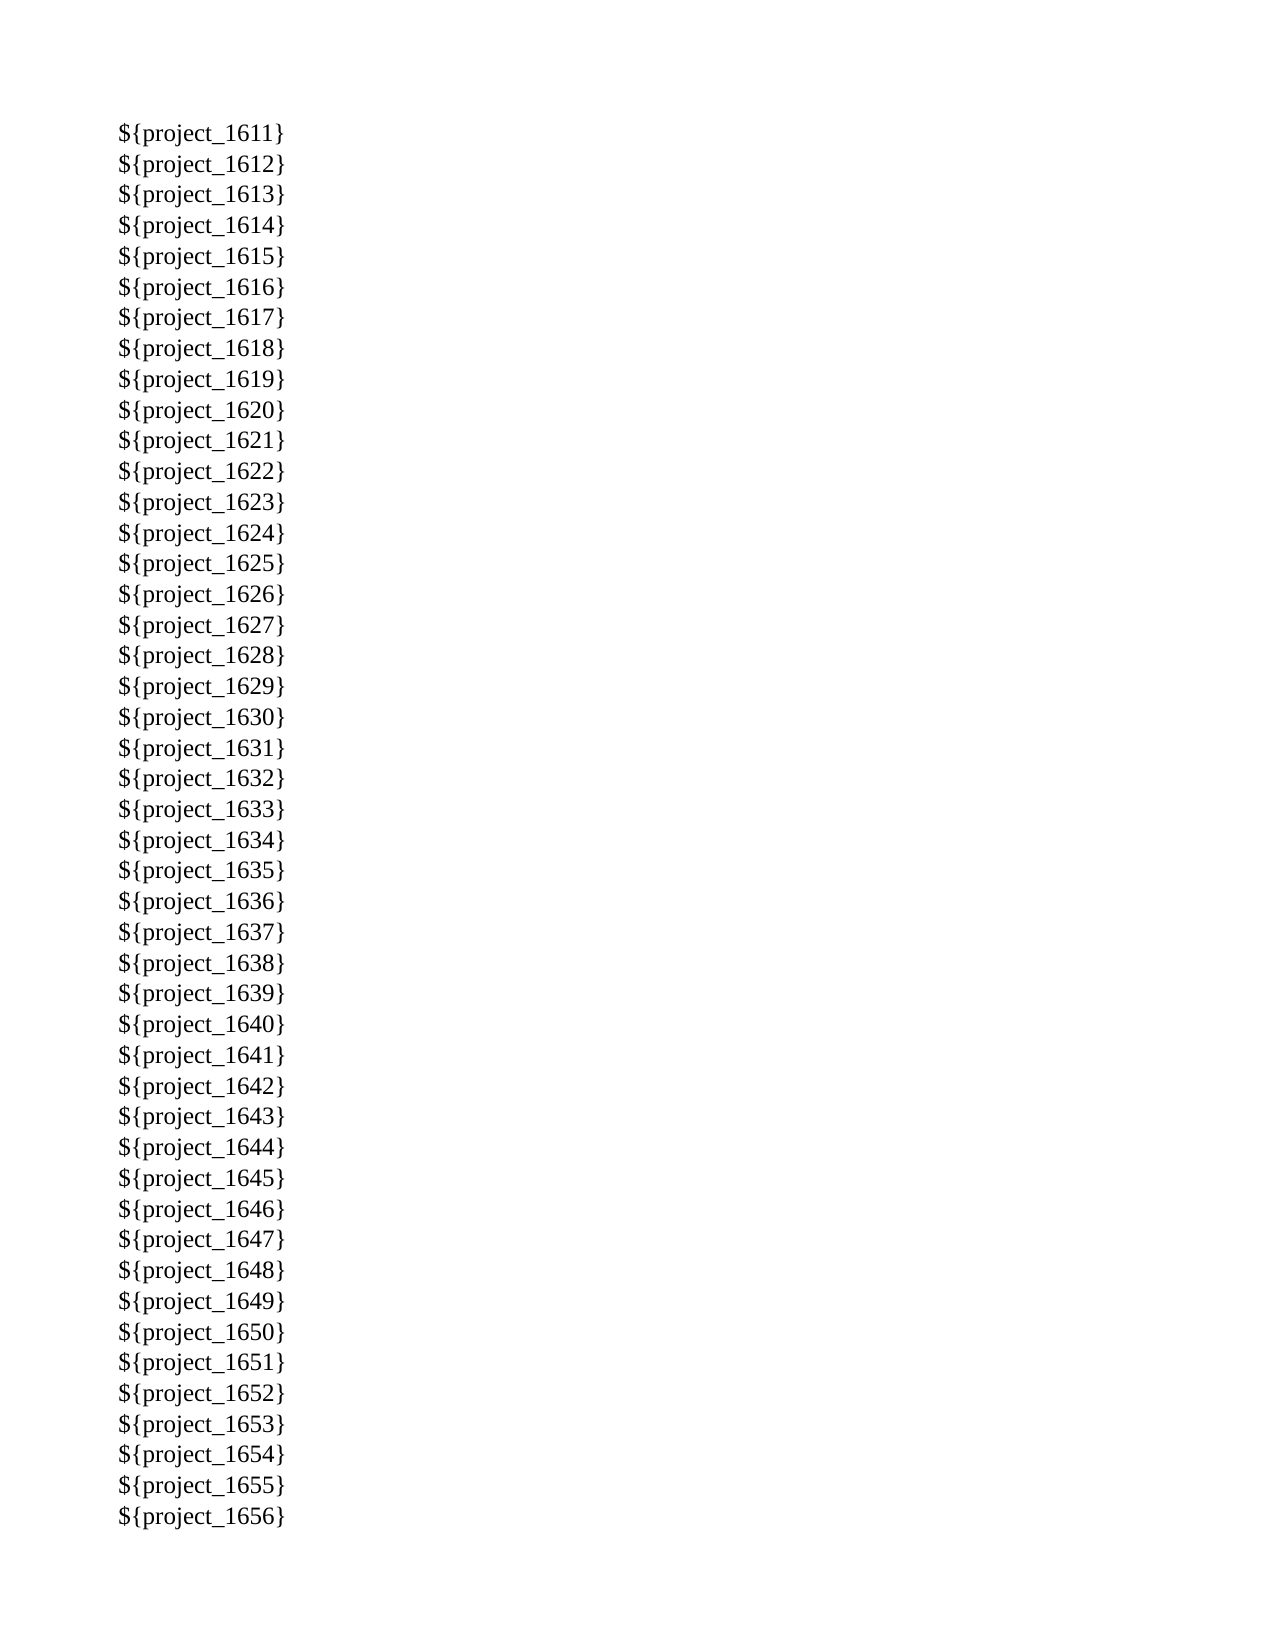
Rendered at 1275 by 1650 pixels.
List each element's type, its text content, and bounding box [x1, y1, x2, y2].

text ${project_1654} [118, 1439, 1157, 1468]
text ${project_1647} [118, 1224, 1157, 1253]
text ${project_1611} [118, 118, 1157, 147]
text ${project_1655} [118, 1470, 1157, 1499]
text ${project_1620} [118, 395, 1157, 423]
text ${project_1622} [118, 456, 1157, 485]
text ${project_1646} [118, 1194, 1157, 1222]
text ${project_1633} [118, 794, 1157, 823]
text ${project_1616} [118, 272, 1157, 301]
text ${project_1632} [118, 763, 1157, 792]
text ${project_1627} [118, 610, 1157, 638]
text ${project_1617} [118, 302, 1157, 331]
text ${project_1619} [118, 364, 1157, 393]
text ${project_1650} [118, 1317, 1157, 1345]
text ${project_1651} [118, 1347, 1157, 1376]
text ${project_1625} [118, 548, 1157, 577]
text ${project_1631} [118, 733, 1157, 761]
text ${project_1621} [118, 425, 1157, 454]
text ${project_1634} [118, 825, 1157, 854]
text ${project_1637} [118, 917, 1157, 946]
text ${project_1641} [118, 1040, 1157, 1069]
text ${project_1612} [118, 149, 1157, 178]
text ${project_1648} [118, 1255, 1157, 1284]
text ${project_1614} [118, 210, 1157, 239]
text ${project_1656} [118, 1501, 1157, 1530]
text ${project_1636} [118, 886, 1157, 915]
text ${project_1642} [118, 1071, 1157, 1099]
text ${project_1613} [118, 179, 1157, 208]
text ${project_1618} [118, 333, 1157, 362]
text ${project_1623} [118, 487, 1157, 516]
text ${project_1635} [118, 856, 1157, 884]
text ${project_1628} [118, 641, 1157, 669]
text ${project_1649} [118, 1286, 1157, 1314]
text ${project_1639} [118, 978, 1157, 1007]
text ${project_1624} [118, 518, 1157, 546]
text ${project_1640} [118, 1009, 1157, 1038]
text ${project_1630} [118, 702, 1157, 731]
text ${project_1626} [118, 579, 1157, 608]
text ${project_1629} [118, 671, 1157, 700]
text ${project_1645} [118, 1163, 1157, 1192]
text ${project_1615} [118, 241, 1157, 270]
text ${project_1643} [118, 1101, 1157, 1130]
text ${project_1644} [118, 1132, 1157, 1161]
text ${project_1638} [118, 948, 1157, 977]
text ${project_1652} [118, 1378, 1157, 1407]
text ${project_1653} [118, 1409, 1157, 1437]
